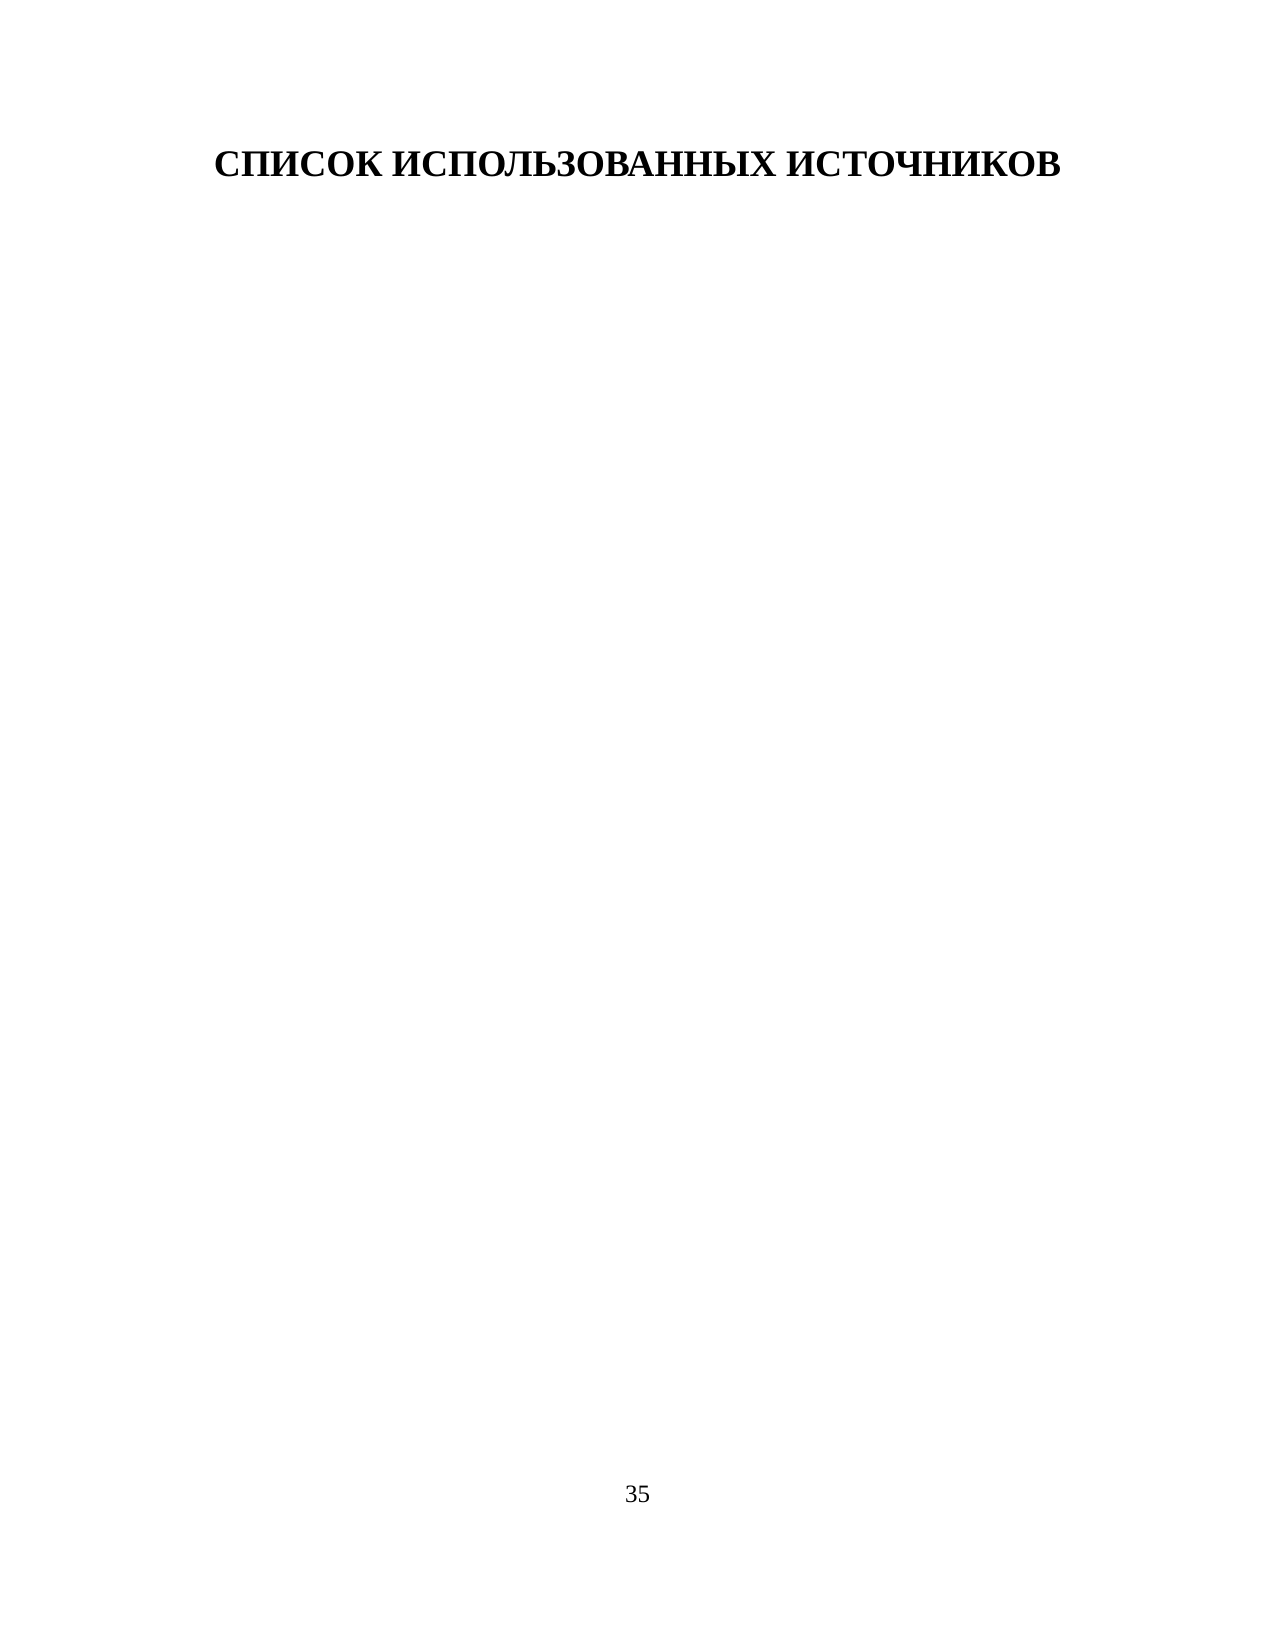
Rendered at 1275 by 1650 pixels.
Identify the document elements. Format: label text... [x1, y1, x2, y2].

subtitle СПИСОК ИСПОЛЬЗОВАННЫХ ИСТОЧНИКОВ [118, 142, 1157, 185]
